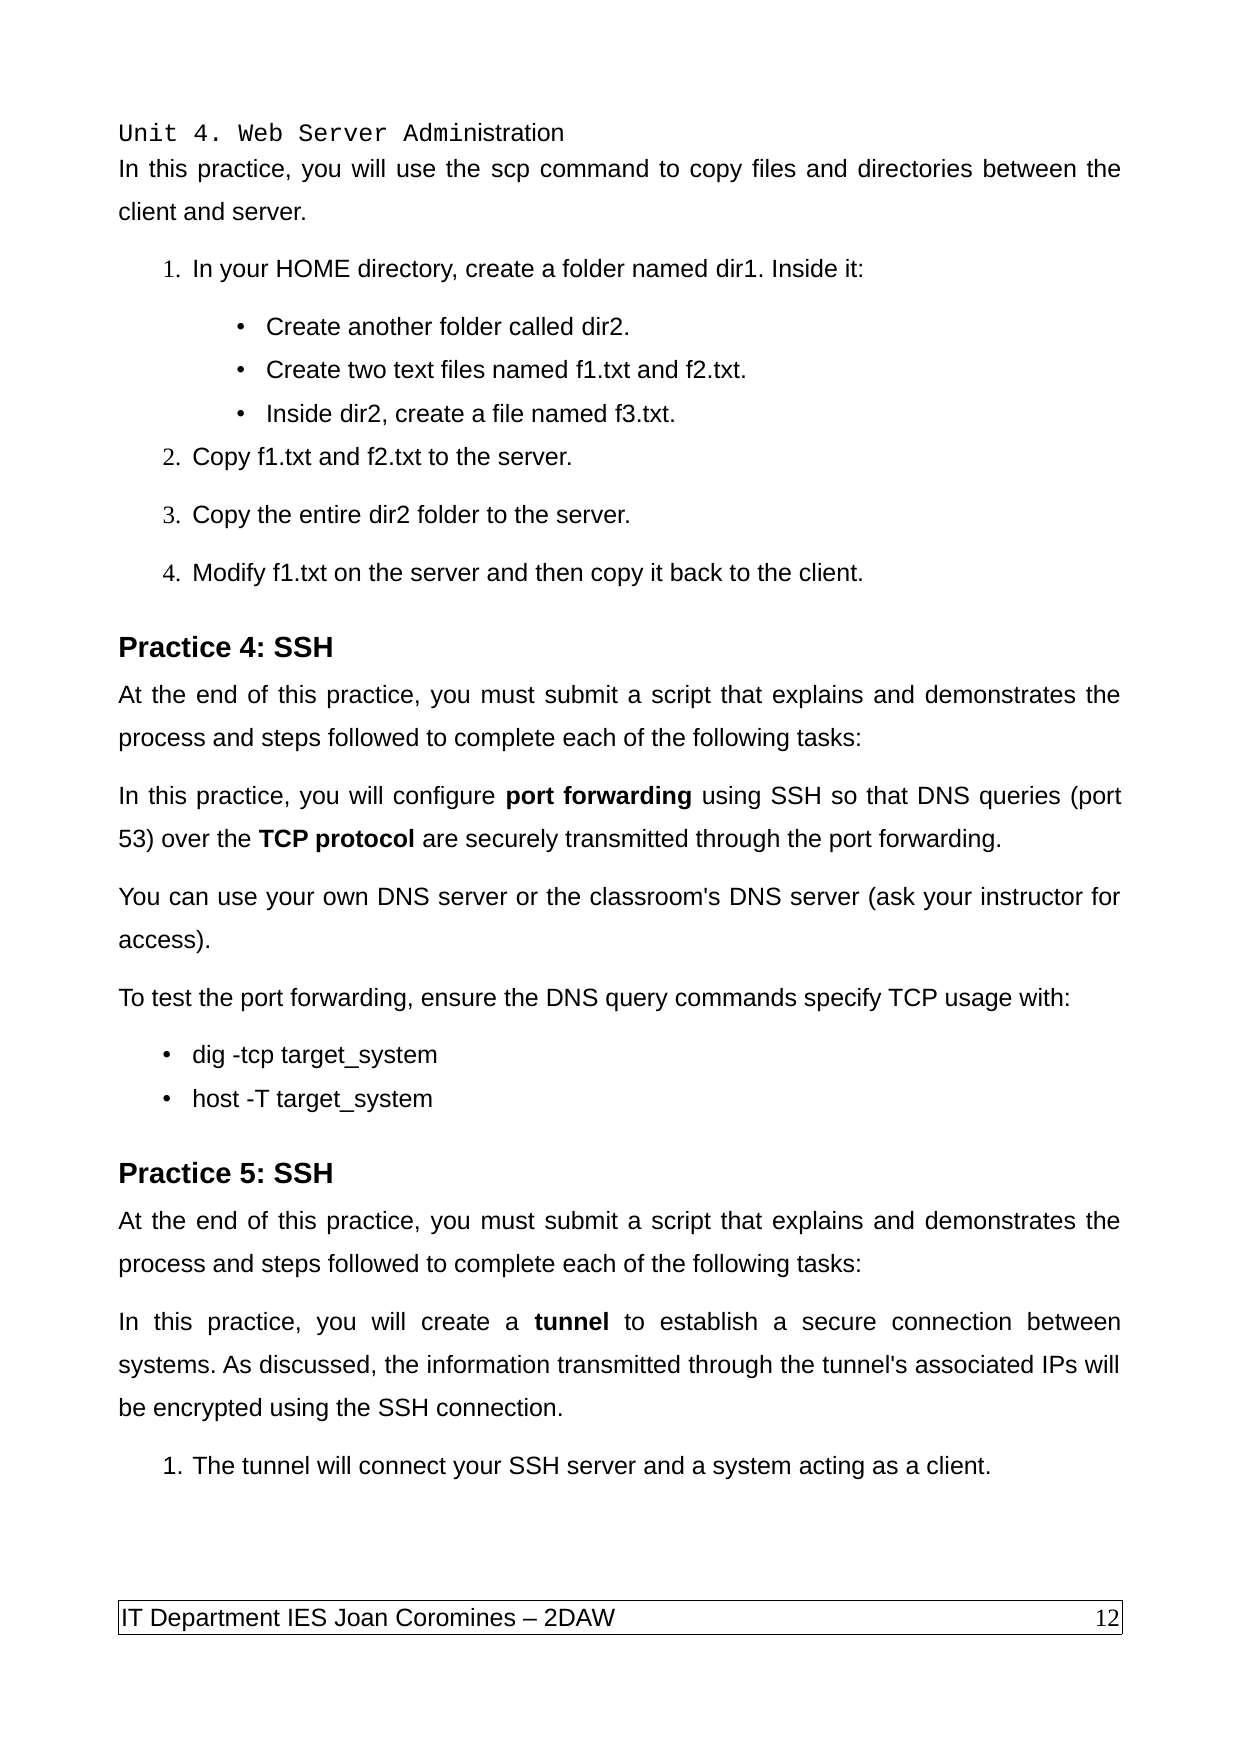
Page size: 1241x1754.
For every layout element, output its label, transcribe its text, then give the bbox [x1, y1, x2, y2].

text You can use your own DNS server or the classroom's DNS server (ask your instructor for access). [118, 882, 1122, 954]
list host -T target_system [162, 1084, 1122, 1112]
subtitle Practice 4: SSH [118, 630, 1122, 663]
text In this practice, you will create a tunnel to establish a secure connection between systems. As discussed, the information transmitted through the tunnel's associated IPs will be encrypted using the SSH connection. [118, 1307, 1122, 1422]
list The tunnel will connect your SSH server and a system acting as a client. [162, 1451, 1122, 1480]
list Create another folder called dir2. [236, 312, 1122, 341]
text At the end of this practice, you must submit a script that explains and demonstrates the process and steps followed to complete each of the following tasks: [118, 1206, 1122, 1278]
list Inside dir2, create a file named f3.txt. [236, 399, 1122, 427]
text To test the port forwarding, ensure the DNS query commands specify TCP usage with: [118, 983, 1122, 1011]
text At the end of this practice, you must submit a script that explains and demonstrates the process and steps followed to complete each of the following tasks: [118, 680, 1122, 752]
list dig -tcp target_system [162, 1040, 1122, 1069]
list Copy f1.txt and f2.txt to the server. [162, 442, 1122, 471]
subtitle Practice 5: SSH [118, 1156, 1122, 1189]
list Modify f1.txt on the server and then copy it back to the client. [162, 557, 1122, 586]
list In your HOME directory, create a folder named dir1. Inside it: [162, 254, 1122, 283]
text In this practice, you will configure port forwarding using SSH so that DNS queries (port 53) over the TCP protocol are securely transmitted through the port forwarding. [118, 781, 1122, 853]
list Create two text files named f1.txt and f2.txt. [236, 355, 1122, 384]
list Copy the entire dir2 folder to the server. [162, 500, 1122, 528]
text In this practice, you will use the scp command to copy files and directories between the client and server. [118, 153, 1122, 225]
